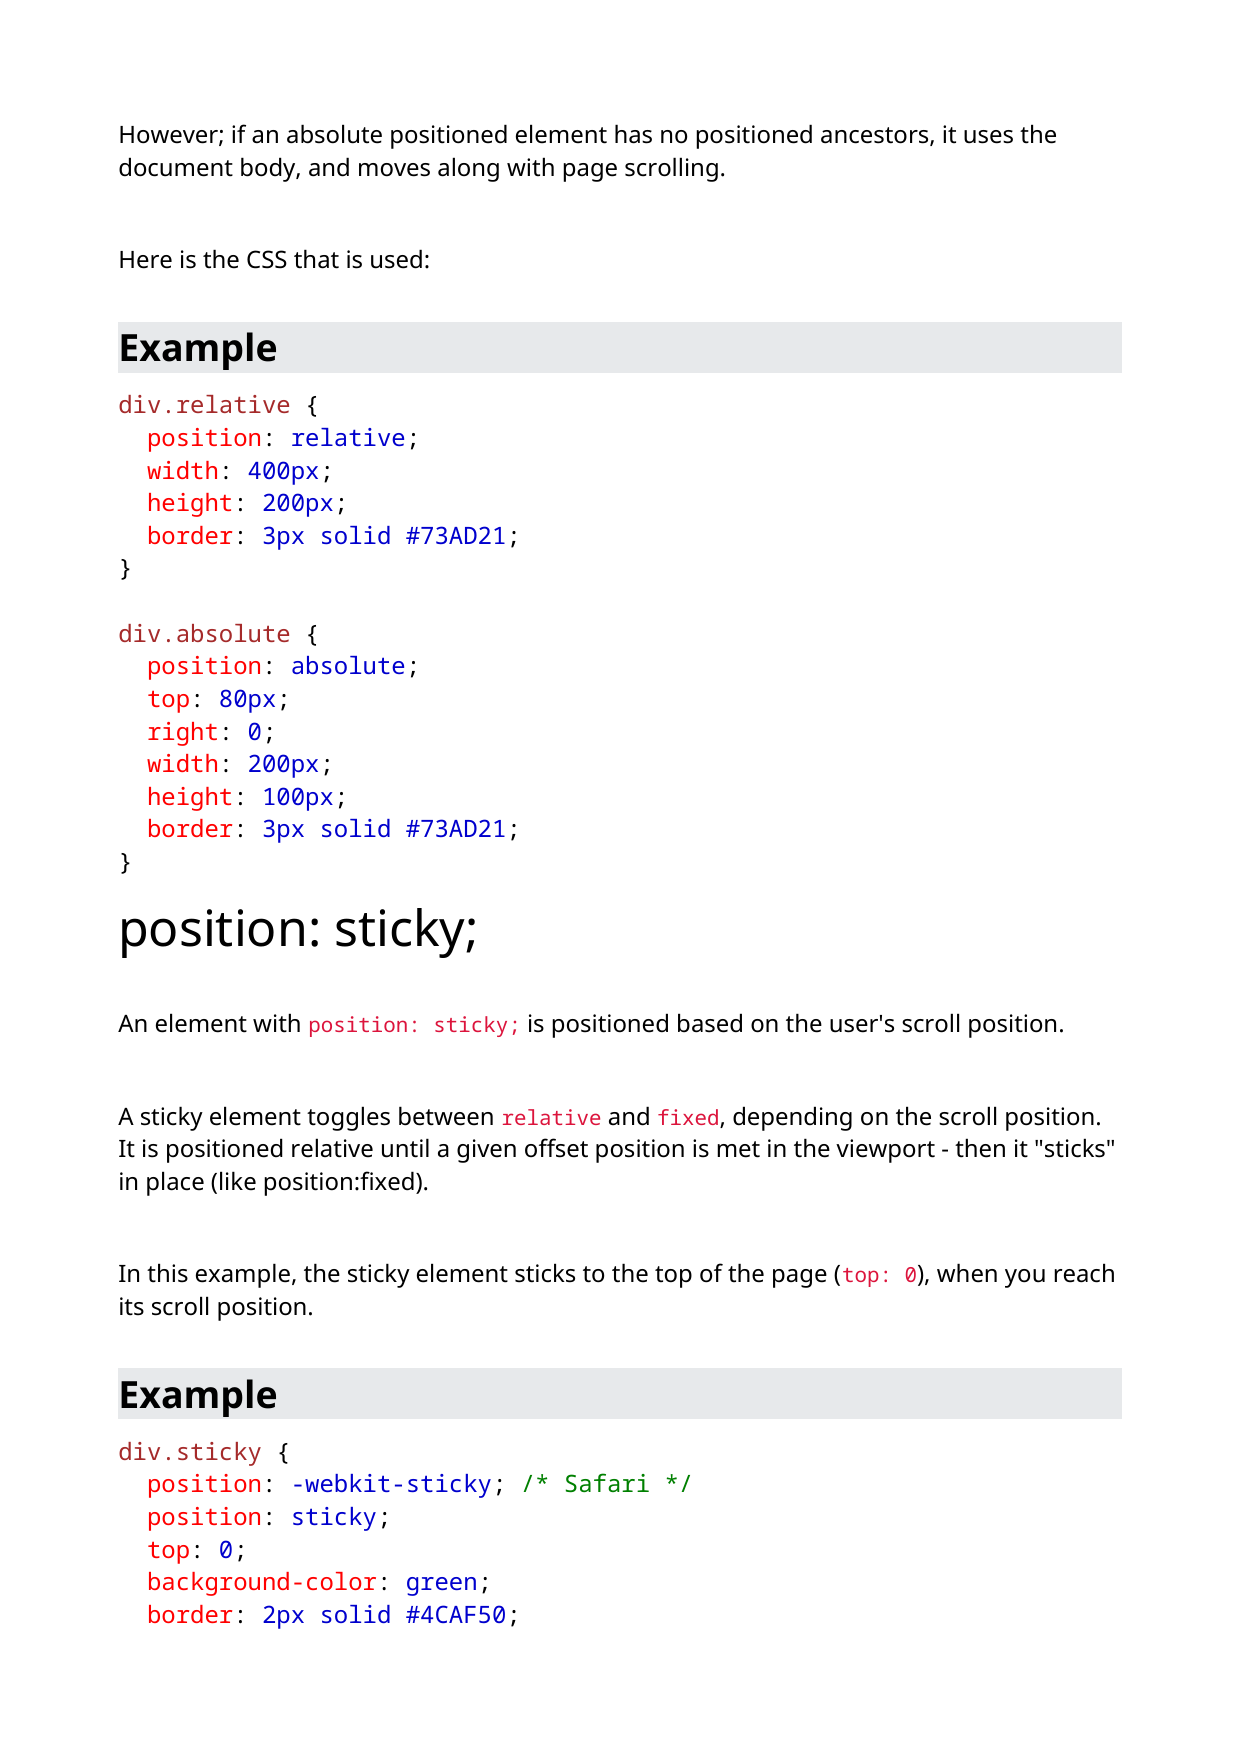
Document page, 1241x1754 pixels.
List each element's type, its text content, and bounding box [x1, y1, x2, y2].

text div.sticky { position: -webkit-sticky; /* Safari */ position: sticky; top: 0; background-color: green; border: 2px solid #4CAF50; [118, 1434, 1122, 1630]
text An element with position: sticky; is positioned based on the user's scroll position. [118, 1007, 1122, 1039]
text However; if an absolute positioned element has no positioned ancestors, it uses the document body, and moves along with page scrolling. [118, 118, 1122, 183]
subtitle position: sticky; [118, 893, 1122, 961]
text Here is the CSS that is used: [118, 243, 1122, 276]
subtitle Example [118, 1368, 1122, 1419]
subtitle Example [118, 322, 1122, 373]
text A sticky element toggles between relative and fixed, depending on the scroll position. It is positioned relative until a given offset position is met in the viewport - then it "sticks" in place (like position:fixed). [118, 1099, 1122, 1197]
text div.relative { position: relative; width: 400px; height: 200px; border: 3px solid #73AD21; } div.absolute { position: absolute; top: 80px; right: 0; width: 200px; height: 100px; border: 3px solid #73AD21; } [118, 388, 1122, 877]
text In this example, the sticky element sticks to the top of the page (top: 0), when you reach its scroll position. [118, 1257, 1122, 1322]
